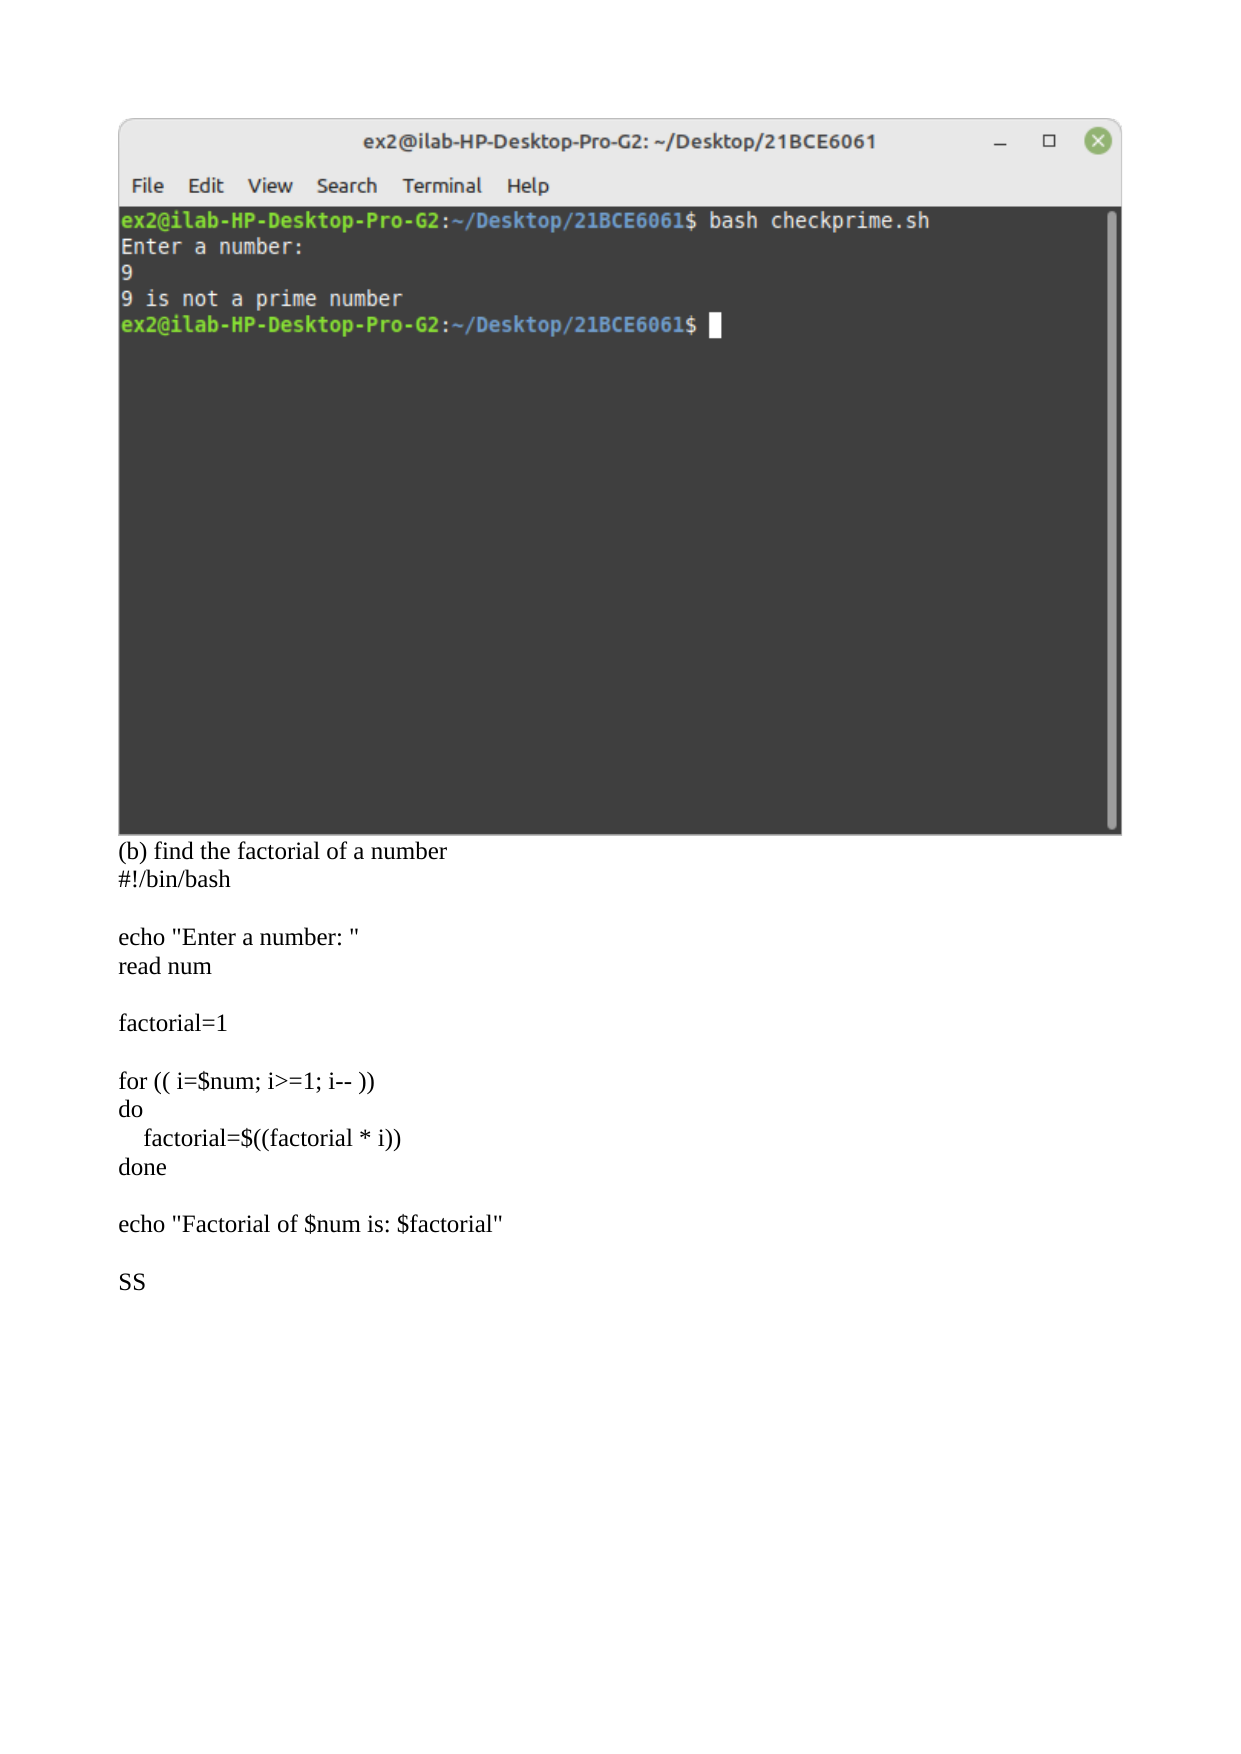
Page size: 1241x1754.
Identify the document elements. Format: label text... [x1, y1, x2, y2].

text factorial=$((factorial * i)) [118, 1123, 1122, 1152]
text factorial=1 [118, 1008, 1122, 1037]
text SS [118, 1267, 1122, 1296]
text echo "Factorial of $num is: $factorial" [118, 1209, 1122, 1238]
text #!/bin/bash [118, 864, 1122, 893]
text for (( i=$num; i>=1; i-- )) [118, 1066, 1122, 1094]
text done [118, 1152, 1122, 1181]
text do [118, 1094, 1122, 1123]
text (b) find the factorial of a number [118, 836, 1122, 864]
picture [118, 118, 1123, 836]
text read num [118, 951, 1122, 979]
text echo "Enter a number: " [118, 922, 1122, 951]
